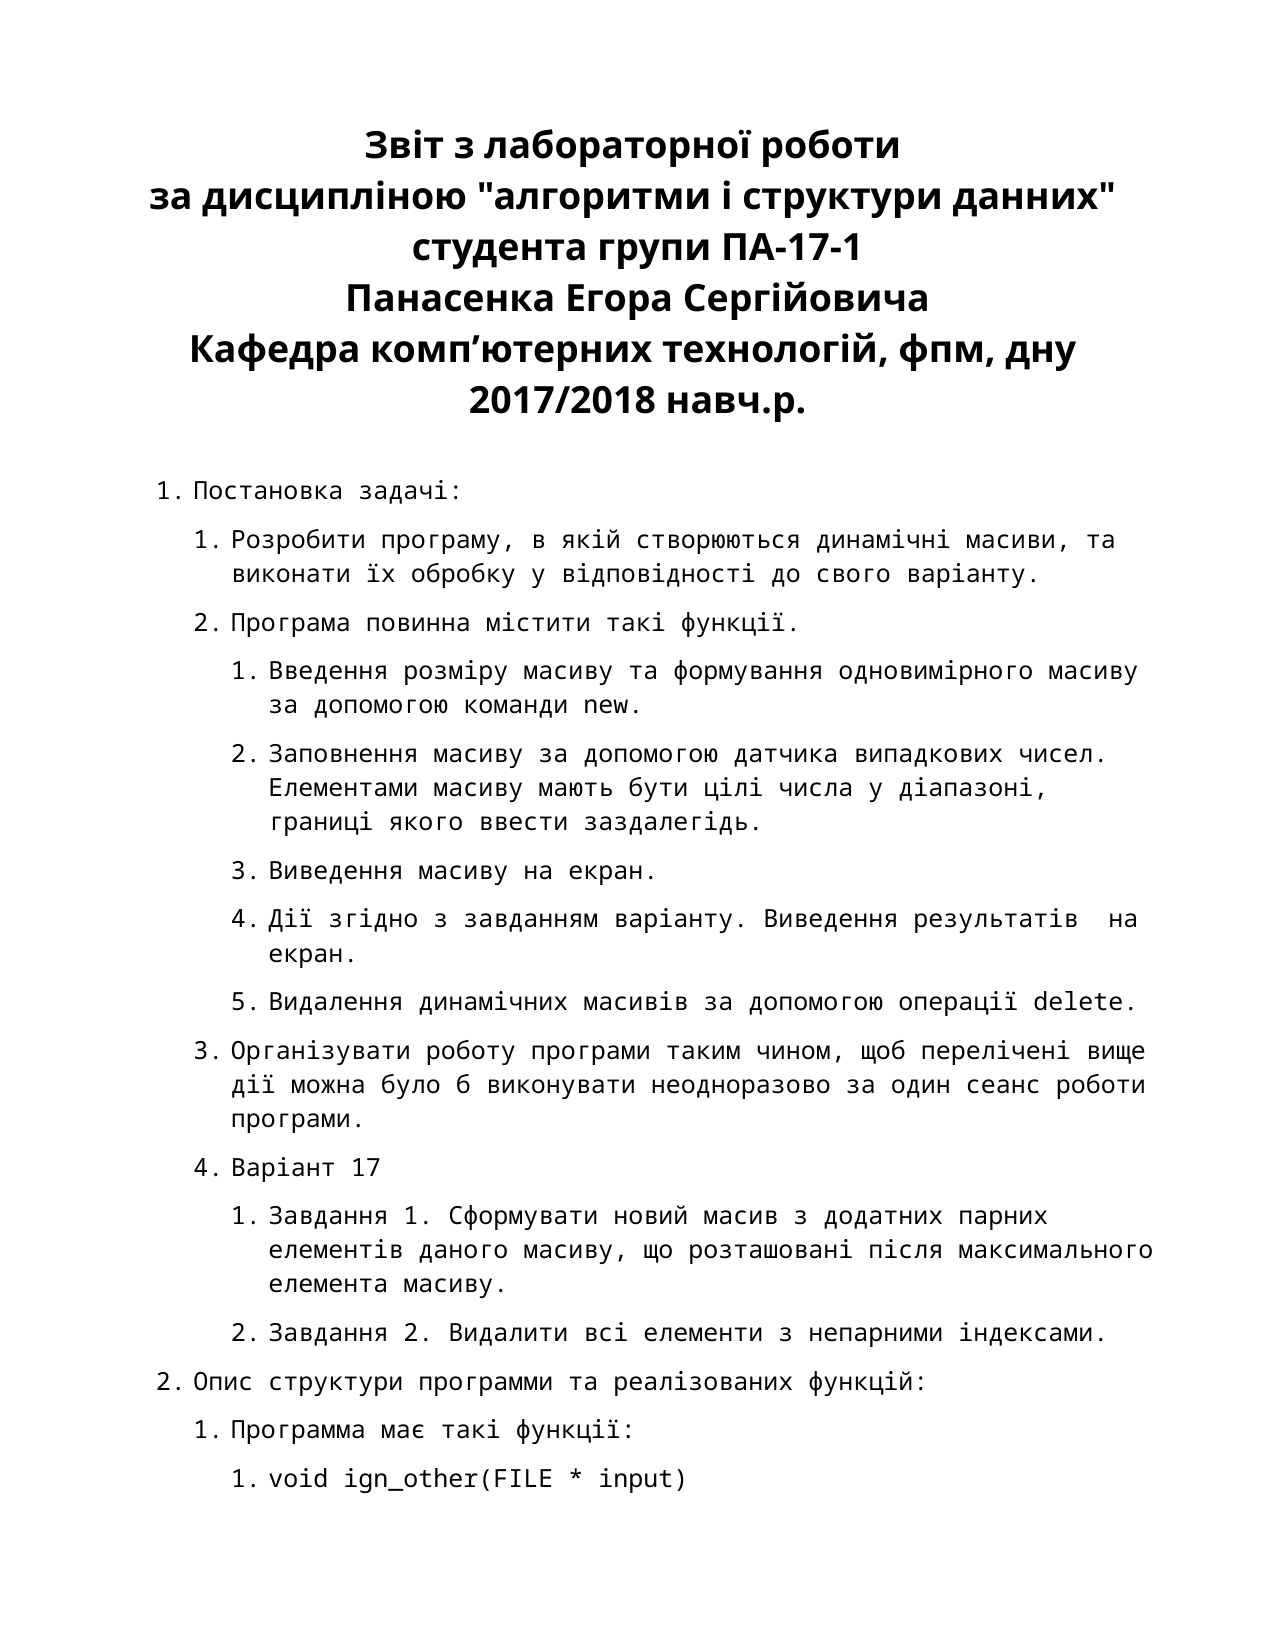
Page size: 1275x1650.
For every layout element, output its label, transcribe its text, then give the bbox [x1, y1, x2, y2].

list Дії згідно з завданням варіанту. Виведення результатів на екран. [231, 901, 1157, 969]
list Програма повинна містити такі функції. [193, 604, 1157, 638]
list Завдання 1. Сформувати новий масив з додатних парних елементів даного масиву, що розташовані після максимального елемента масиву. [231, 1198, 1157, 1300]
list Видалення динамічних масивів за допомогою операції delete. [231, 984, 1157, 1018]
list Опис структури программи та реалізованих функцій: [156, 1363, 1157, 1397]
list Введення розміру масиву та формування одновимірного масиву за допомогою команди new. [231, 653, 1157, 721]
title Кафедра комп’ютерних технологій, фпм, дну [118, 322, 1157, 373]
list Постановка задачі: [156, 473, 1157, 507]
list Завдання 2. Видалити всі елементи з непарними індексами. [231, 1315, 1157, 1349]
list Виведення масиву на екран. [231, 852, 1157, 887]
list Программа має такі функції: [193, 1412, 1157, 1446]
title Звіт з лабораторної роботи [118, 118, 1157, 169]
list Варіант 17 [193, 1149, 1157, 1183]
list Заповнення масиву за допомогою датчика випадкових чисел. Елементами масиву мають бути цілі числа у діапазоні, границі якого ввести заздалегідь. [231, 736, 1157, 838]
title Панасенка Егора Сергійовича [118, 271, 1157, 322]
title студента групи ПА-17-1 [118, 220, 1157, 271]
list Розробити програму, в якій створюються динамічні масиви, та виконати їх обробку у відповідності до свого варіанту. [193, 522, 1157, 590]
list void ign_other(FILE * input) [231, 1461, 1157, 1495]
title 2017/2018 навч.р. [118, 373, 1157, 424]
list Організувати роботу програми таким чином, щоб перелічені вище дії можна було б виконувати неодноразово за один сеанс роботи програми. [193, 1032, 1157, 1135]
title за дисципліною "алгоритми і структури данних" [118, 169, 1157, 220]
